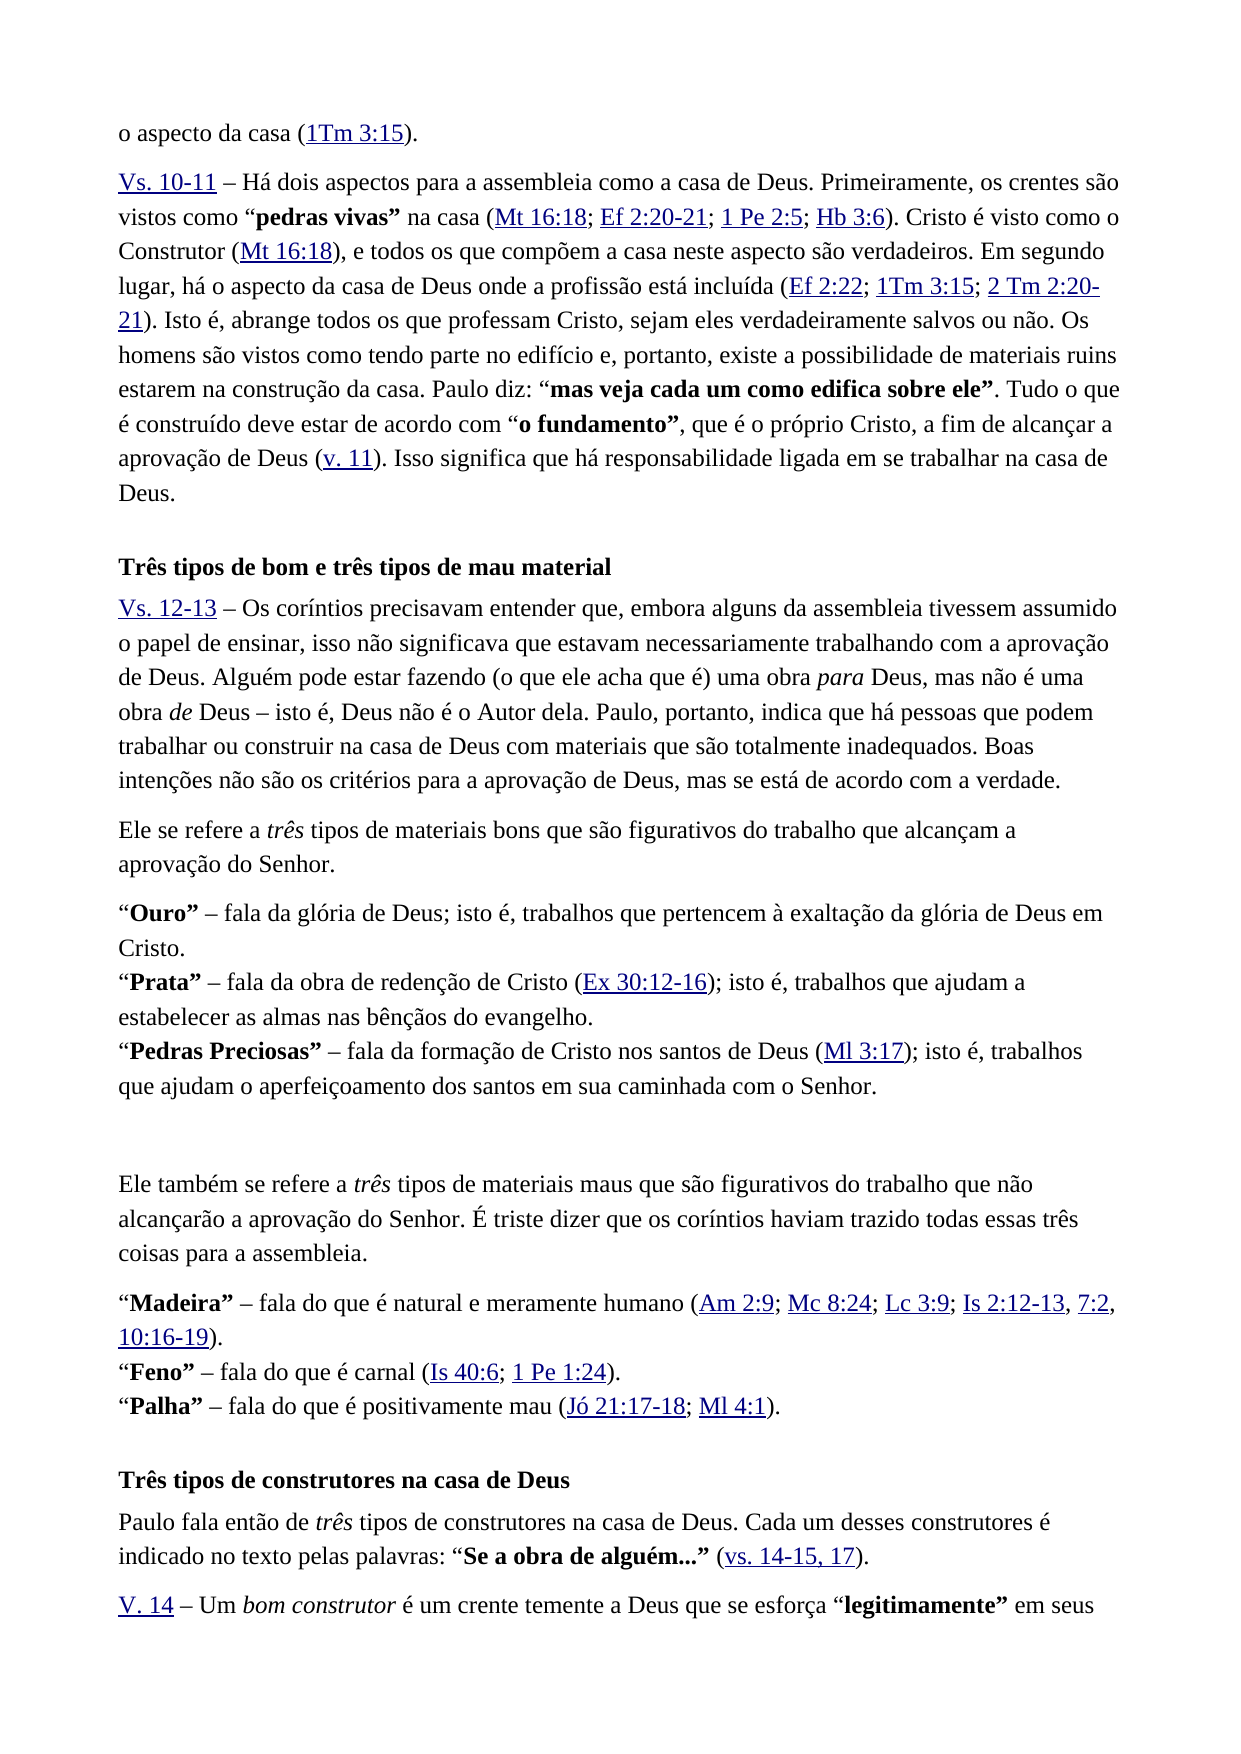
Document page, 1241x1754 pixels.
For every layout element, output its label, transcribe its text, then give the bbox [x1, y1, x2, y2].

text o aspecto da casa (1Tm 3:15). [118, 118, 1122, 147]
text “Palha” – fala do que é positivamente mau (Jó 21:17-18; Ml 4:1). [118, 1391, 1122, 1420]
subtitle Três tipos de bom e três tipos de mau material [118, 552, 1122, 581]
text Ele se refere a três tipos de materiais bons que são figurativos do trabalho que alcançam a aprovação do Senhor. [118, 815, 1122, 878]
text “Feno” – fala do que é carnal (Is 40:6; 1 Pe 1:24). [118, 1357, 1122, 1385]
text “Pedras Preciosas” – fala da formação de Cristo nos santos de Deus (Ml 3:17); isto é, trabalhos que ajudam o aperfeiçoamento dos santos em sua caminhada com o Senhor. [118, 1036, 1122, 1100]
text V. 14 – Um bom construtor é um crente temente a Deus que se esforça “legitimamente” em seus [118, 1590, 1122, 1619]
text Paulo fala então de três tipos de construtores na casa de Deus. Cada um desses construtores é indicado no texto pelas palavras: “Se a obra de alguém...” (vs. 14-15, 17). [118, 1507, 1122, 1570]
text Vs. 12-13 – Os coríntios precisavam entender que, embora alguns da assembleia tivessem assumido o papel de ensinar, isso não significava que estavam necessariamente trabalhando com a aprovação de Deus. Alguém pode estar fazendo (o que ele acha que é) uma obra para Deus, mas não é uma obra de Deus – isto é, Deus não é o Autor dela. Paulo, portanto, indica que há pessoas que podem trabalhar ou construir na casa de Deus com materiais que são totalmente inadequados. Boas intenções não são os critérios para a aprovação de Deus, mas se está de acordo com a verdade. [118, 593, 1122, 794]
subtitle Três tipos de construtores na casa de Deus [118, 1465, 1122, 1494]
text “Ouro” – fala da glória de Deus; isto é, trabalhos que pertencem à exaltação da glória de Deus em Cristo. [118, 898, 1122, 962]
text Vs. 10-11 – Há dois aspectos para a assembleia como a casa de Deus. Primeiramente, os crentes são vistos como “pedras vivas” na casa (Mt 16:18; Ef 2:20-21; 1 Pe 2:5; Hb 3:6). Cristo é visto como o Construtor (Mt 16:18), e todos os que compõem a casa neste aspecto são verdadeiros. Em segundo lugar, há o aspecto da casa de Deus onde a profissão está incluída (Ef 2:22; 1Tm 3:15; 2 Tm 2:20-21). Isto é, abrange todos os que professam Cristo, sejam eles verdadeiramente salvos ou não. Os homens são vistos como tendo parte no edifício e, portanto, existe a possibilidade de materiais ruins estarem na construção da casa. Paulo diz: “mas veja cada um como edifica sobre ele”. Tudo o que é construído deve estar de acordo com “o fundamento”, que é o próprio Cristo, a fim de alcançar a aprovação de Deus (v. 11). Isso significa que há responsabilidade ligada em se trabalhar na casa de Deus. [118, 167, 1122, 506]
text “Prata” – fala da obra de redenção de Cristo (Ex 30:12-16); isto é, trabalhos que ajudam a estabelecer as almas nas bênçãos do evangelho. [118, 967, 1122, 1031]
text Ele também se refere a três tipos de materiais maus que são figurativos do trabalho que não alcançarão a aprovação do Senhor. É triste dizer que os coríntios haviam trazido todas essas três coisas para a assembleia. [118, 1169, 1122, 1267]
text “Madeira” – fala do que é natural e meramente humano (Am 2:9; Mc 8:24; Lc 3:9; Is 2:12-13, 7:2, 10:16-19). [118, 1288, 1122, 1351]
